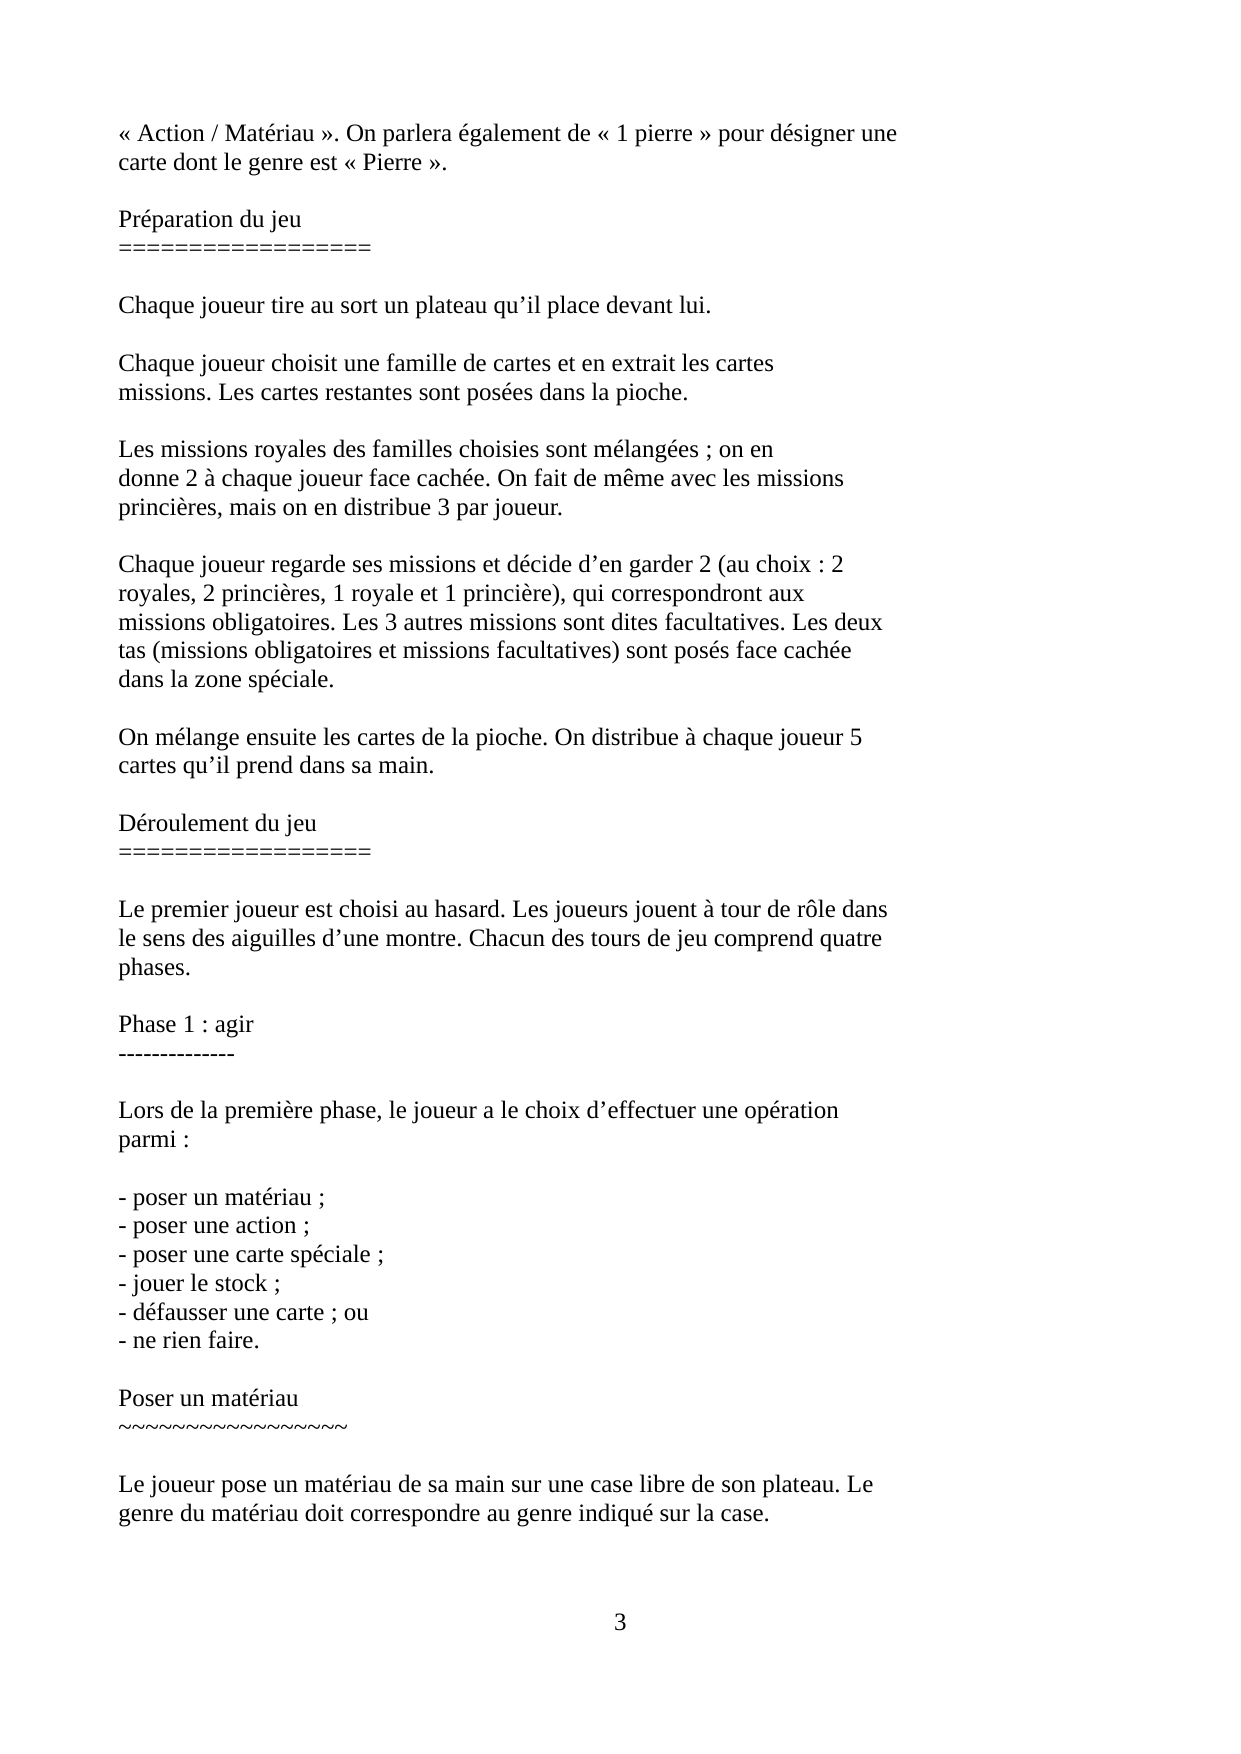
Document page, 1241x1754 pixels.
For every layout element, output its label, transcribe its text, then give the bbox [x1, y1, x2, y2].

text ================== [118, 233, 1122, 262]
text tas (missions obligatoires et missions facultatives) sont posés face cachée [118, 636, 1122, 664]
text - poser une action ; [118, 1211, 1122, 1239]
text Chaque joueur tire au sort un plateau qu’il place devant lui. [118, 291, 1122, 319]
text parmi : [118, 1124, 1122, 1153]
text dans la zone spéciale. [118, 664, 1122, 693]
text royales, 2 princières, 1 royale et 1 princière), qui correspondront aux [118, 578, 1122, 607]
text carte dont le genre est « Pierre ». [118, 147, 1122, 176]
text princières, mais on en distribue 3 par joueur. [118, 492, 1122, 521]
text missions obligatoires. Les 3 autres missions sont dites facultatives. Les deux [118, 607, 1122, 636]
text « Action / Matériau ». On parlera également de « 1 pierre » pour désigner une [118, 118, 1122, 147]
text - poser une carte spéciale ; [118, 1239, 1122, 1268]
text cartes qu’il prend dans sa main. [118, 751, 1122, 779]
text Chaque joueur regarde ses missions et décide d’en garder 2 (au choix : 2 [118, 549, 1122, 578]
text Les missions royales des familles choisies sont mélangées ; on en [118, 434, 1122, 463]
text ~~~~~~~~~~~~~~~~~ [118, 1412, 1122, 1441]
text donne 2 à chaque joueur face cachée. On fait de même avec les missions [118, 463, 1122, 492]
text genre du matériau doit correspondre au genre indiqué sur la case. [118, 1498, 1122, 1527]
text Le premier joueur est choisi au hasard. Les joueurs jouent à tour de rôle dans [118, 894, 1122, 923]
text phases. [118, 952, 1122, 981]
text - jouer le stock ; [118, 1268, 1122, 1297]
text Le joueur pose un matériau de sa main sur une case libre de son plateau. Le [118, 1469, 1122, 1498]
text - défausser une carte ; ou [118, 1297, 1122, 1326]
text Préparation du jeu [118, 204, 1122, 233]
text -------------- [118, 1038, 1122, 1067]
text - poser un matériau ; [118, 1182, 1122, 1211]
text Phase 1 : agir [118, 1009, 1122, 1038]
text le sens des aiguilles d’une montre. Chacun des tours de jeu comprend quatre [118, 923, 1122, 952]
text ================== [118, 837, 1122, 866]
text Déroulement du jeu [118, 808, 1122, 837]
text missions. Les cartes restantes sont posées dans la pioche. [118, 377, 1122, 406]
text Chaque joueur choisit une famille de cartes et en extrait les cartes [118, 348, 1122, 377]
text Poser un matériau [118, 1383, 1122, 1412]
text Lors de la première phase, le joueur a le choix d’effectuer une opération [118, 1096, 1122, 1124]
text On mélange ensuite les cartes de la pioche. On distribue à chaque joueur 5 [118, 722, 1122, 751]
text - ne rien faire. [118, 1326, 1122, 1354]
